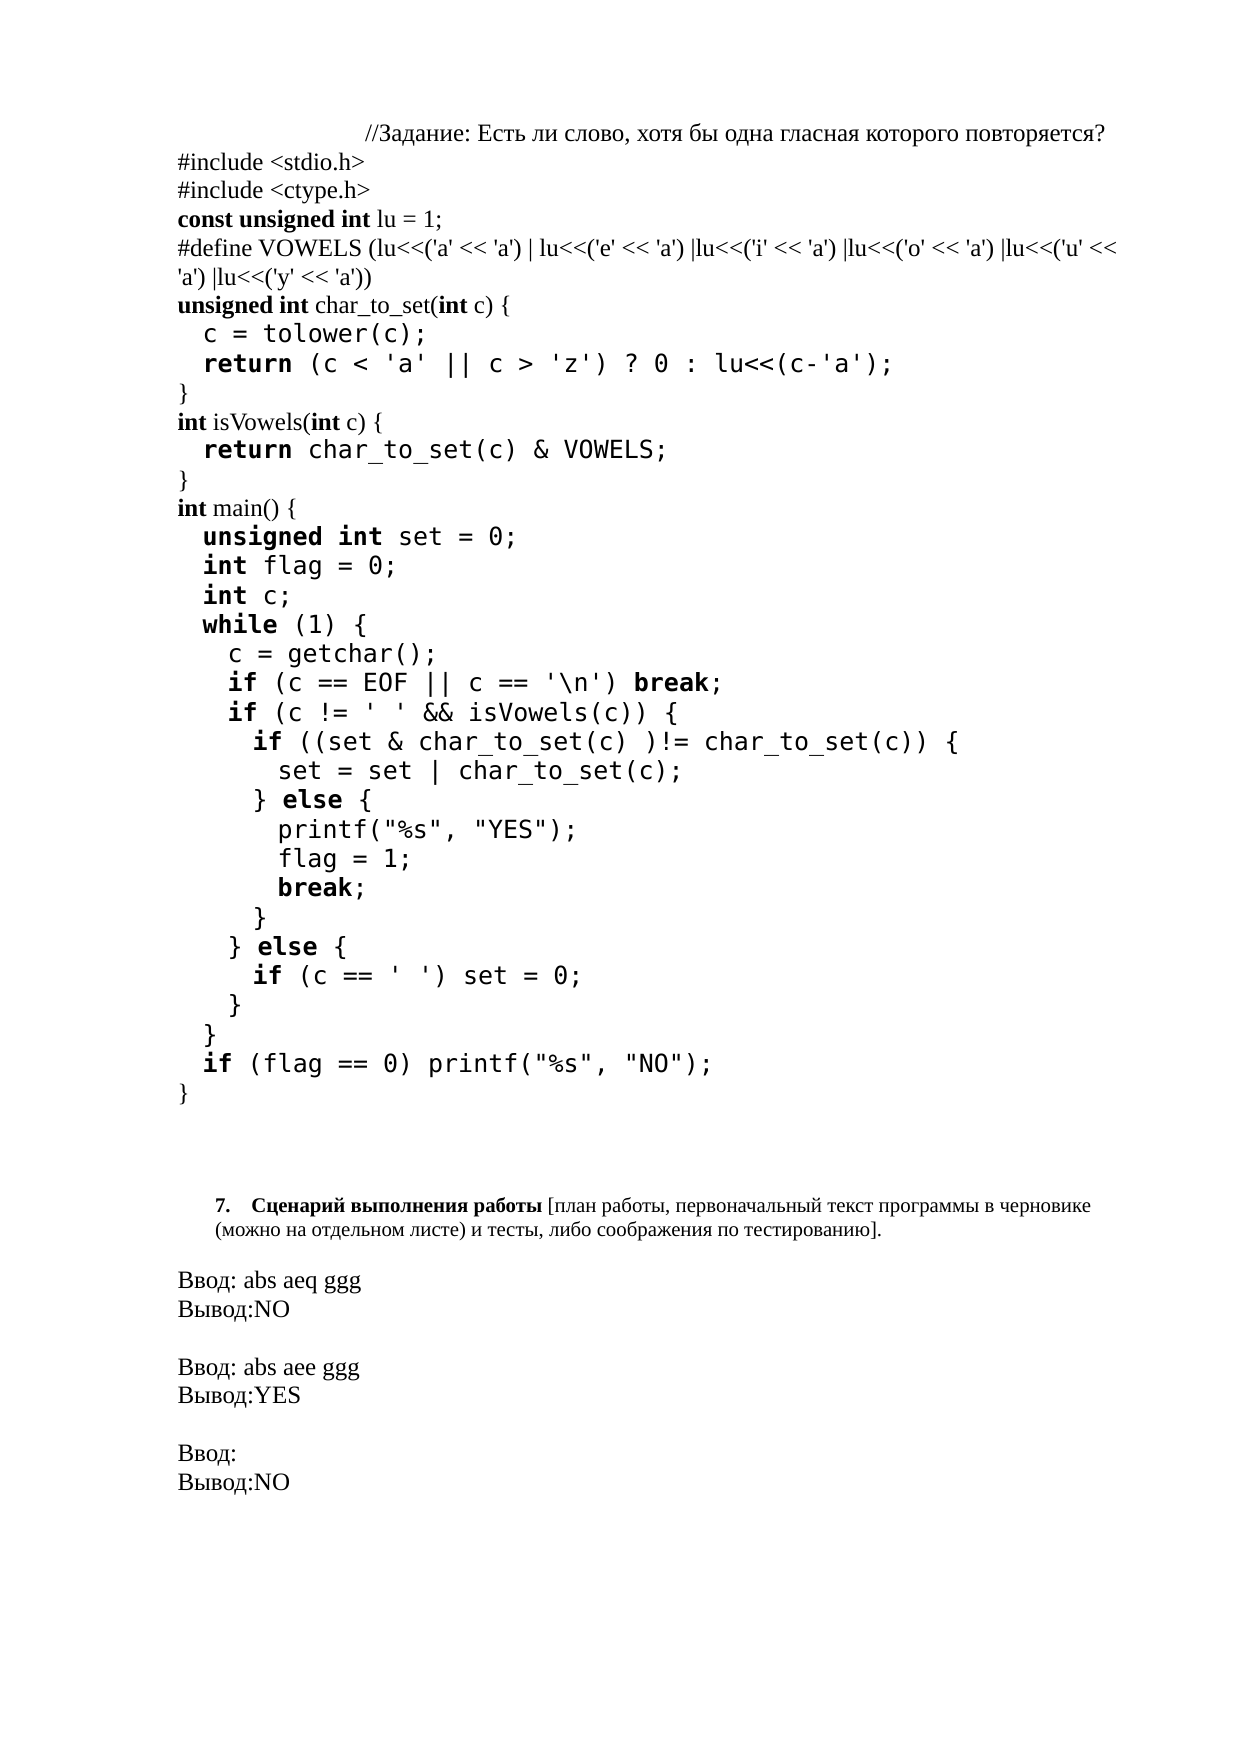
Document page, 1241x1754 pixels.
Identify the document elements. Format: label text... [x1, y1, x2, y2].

text Вывод:NO [177, 1467, 1152, 1496]
text if (flag == 0) printf("%s", "NO"); [177, 1049, 1152, 1078]
list //Задание: Есть ли слово, хотя бы одна гласная которого повторяется? [327, 118, 1152, 147]
text Вывод:YES [177, 1381, 1152, 1409]
text const unsigned int lu = 1; [177, 204, 1152, 233]
text Ввод: abs aeq ggg [177, 1266, 1152, 1294]
text } [177, 903, 1152, 932]
text Вывод:NO [177, 1294, 1152, 1323]
text set = set | char_to_set(c); [177, 756, 1152, 786]
text } [177, 378, 1152, 407]
text int main() { [177, 493, 1152, 522]
text Ввод: abs aee ggg [177, 1352, 1152, 1381]
list Сценарий выполнения работы [план работы, первоначальный текст программы в черновике (можно на отдельном листе) и тесты, либо соображения по тестированию]. [215, 1193, 1152, 1241]
text } [177, 1020, 1152, 1049]
text } else { [177, 932, 1152, 961]
text #include <stdio.h> [177, 147, 1152, 176]
text #define VOWELS (lu<<('a' << 'a') | lu<<('e' << 'a') |lu<<('i' << 'a') |lu<<('o' << 'a') |lu<<('u' << 'a') |lu<<('y' << 'a')) [177, 233, 1152, 291]
text } else { [177, 786, 1152, 815]
text while (1) { [177, 610, 1152, 639]
text c = getchar(); [177, 639, 1152, 668]
text if (c != ' ' && isVowels(c)) { [177, 698, 1152, 727]
text if ((set & char_to_set(c) )!= char_to_set(c)) { [177, 727, 1152, 756]
text return char_to_set(c) & VOWELS; [177, 435, 1152, 465]
text unsigned int set = 0; [177, 522, 1152, 551]
text int isVowels(int c) { [177, 407, 1152, 435]
text c = tolower(c); [177, 319, 1152, 349]
text return (c < 'a' || c > 'z') ? 0 : lu<<(c-'a'); [177, 349, 1152, 378]
text if (c == EOF || c == '\n') break; [177, 668, 1152, 698]
text flag = 1; [177, 844, 1152, 873]
text break; [177, 873, 1152, 903]
text Ввод: [177, 1438, 1152, 1467]
text int c; [177, 581, 1152, 610]
text printf("%s", "YES"); [177, 815, 1152, 844]
text unsigned int char_to_set(int c) { [177, 291, 1152, 319]
text #include <ctype.h> [177, 176, 1152, 204]
text if (c == ' ') set = 0; [177, 961, 1152, 991]
text int flag = 0; [177, 551, 1152, 581]
text } [177, 1078, 1152, 1107]
text } [177, 991, 1152, 1020]
text } [177, 465, 1152, 493]
